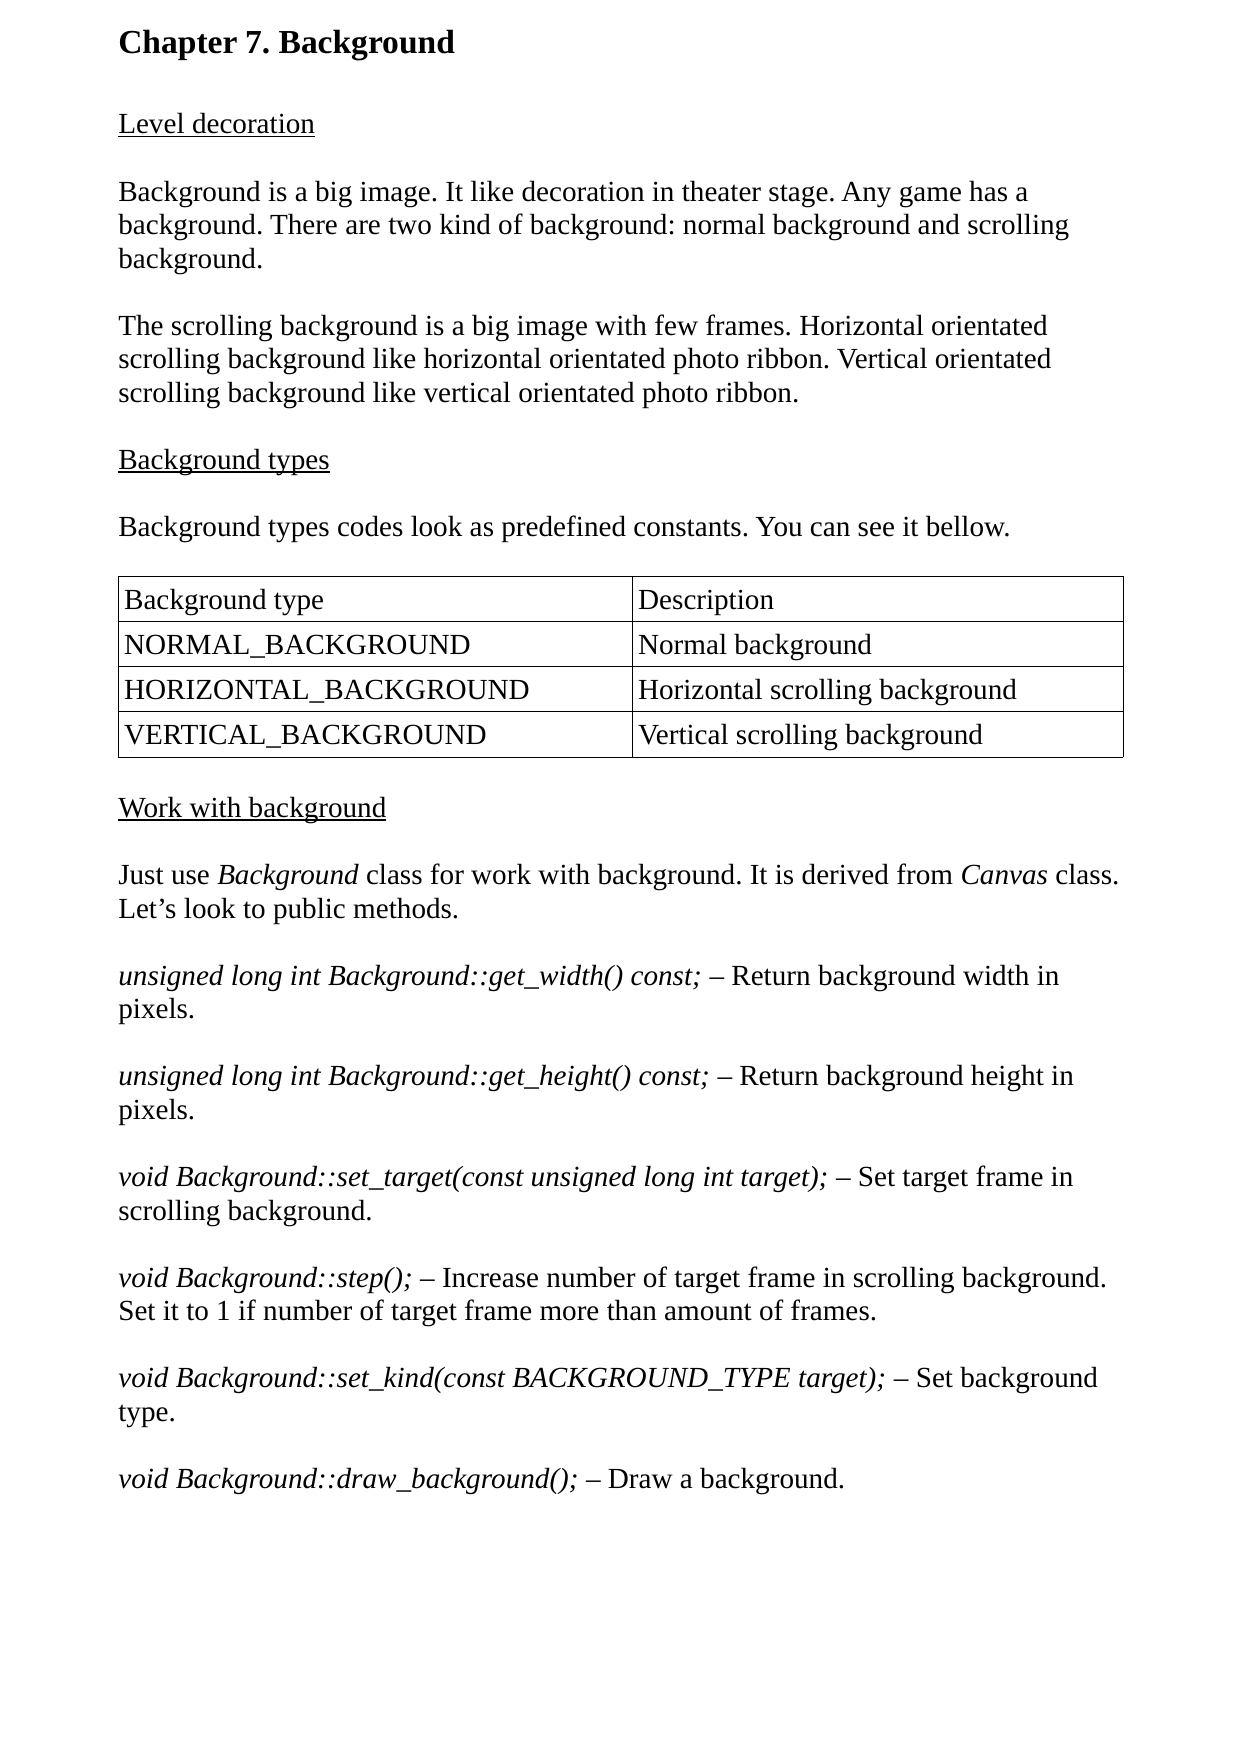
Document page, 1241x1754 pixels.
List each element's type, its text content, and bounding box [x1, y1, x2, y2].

text The scrolling background is a big image with few frames. Horizontal orientated scrolling background like horizontal orientated photo ribbon. Vertical orientated scrolling background like vertical orientated photo ribbon. [118, 308, 1122, 408]
text unsigned long int Background::get_height() const; – Return background height in pixels. [118, 1058, 1122, 1126]
table_cell Normal background [633, 622, 1123, 666]
text Background types [118, 442, 1122, 476]
text unsigned long int Background::get_width() const; – Return background width in pixels. [118, 958, 1122, 1025]
table_cell VERTICAL_BACKGROUND [119, 712, 632, 757]
text void Background::step(); – Increase number of target frame in scrolling background. Set it to 1 if number of target frame more than amount of frames. [118, 1260, 1122, 1327]
text void Background::set_kind(const BACKGROUND_TYPE target); – Set background type. [118, 1360, 1122, 1427]
subtitle Chapter 7. Background [118, 22, 1122, 61]
text void Background::draw_background(); – Draw a background. [118, 1461, 1122, 1494]
text Work with background [118, 790, 1122, 824]
text void Background::set_target(const unsigned long int target); – Set target frame in scrolling background. [118, 1159, 1122, 1226]
table_header Background type [119, 577, 632, 621]
table_cell HORIZONTAL_BACKGROUND [119, 667, 632, 711]
table_cell Vertical scrolling background [633, 712, 1123, 757]
table_header Description [633, 577, 1123, 621]
table_cell Horizontal scrolling background [633, 667, 1123, 711]
text Just use Background class for work with background. It is derived from Canvas class. Let’s look to public methods. [118, 857, 1122, 924]
text Background is a big image. It like decoration in theater stage. Any game has a background. There are two kind of background: normal background and scrolling background. [118, 174, 1122, 274]
text Level decoration [118, 107, 1122, 140]
table_cell NORMAL_BACKGROUND [119, 622, 632, 666]
text Background types codes look as predefined constants. You can see it bellow. [118, 509, 1122, 543]
